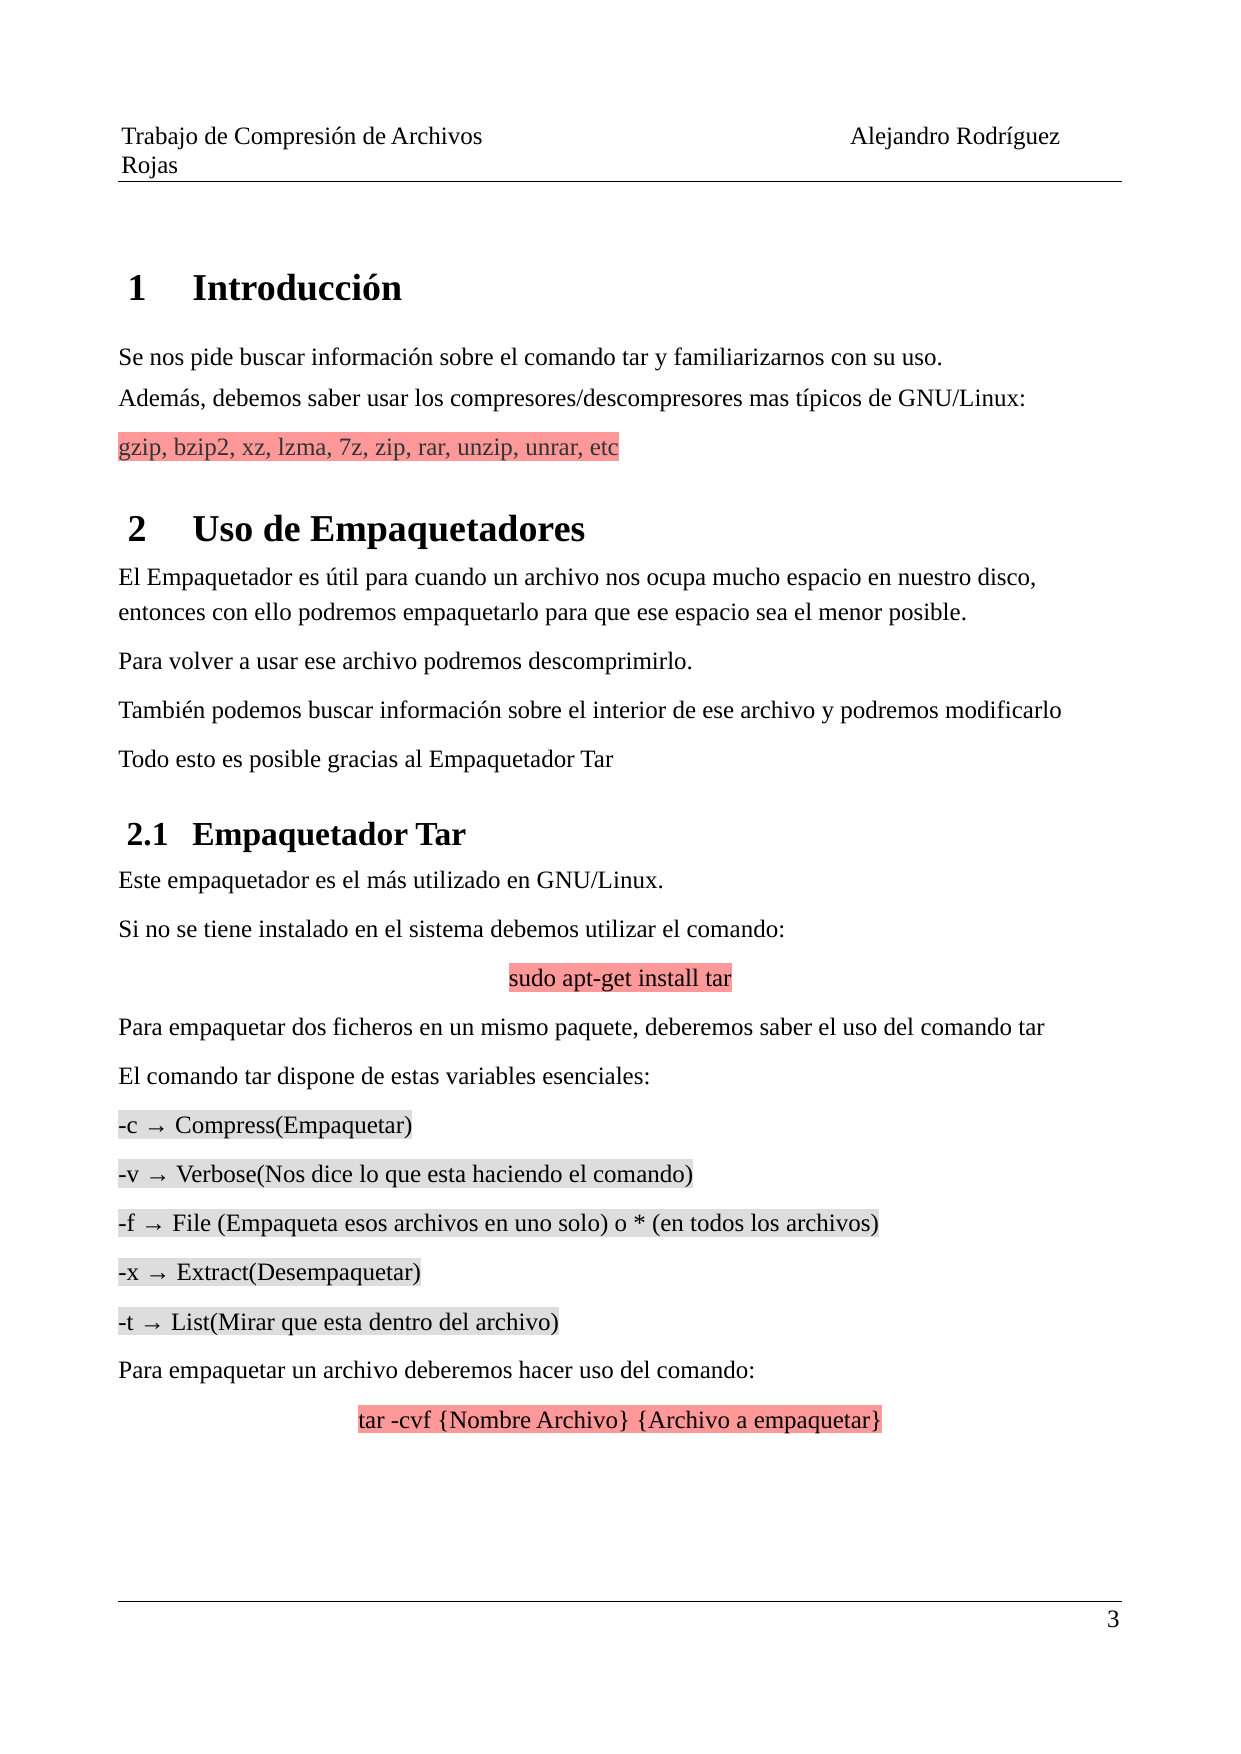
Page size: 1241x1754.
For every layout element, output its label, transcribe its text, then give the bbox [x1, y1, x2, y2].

text Si no se tiene instalado en el sistema debemos utilizar el comando: [118, 914, 1122, 943]
text El Empaquetador es útil para cuando un archivo nos ocupa mucho espacio en nuestro disco, entonces con ello podremos empaquetarlo para que ese espacio sea el menor posible. [118, 562, 1122, 626]
text sudo apt-get install tar [118, 963, 1122, 992]
text -t → List(Mirar que esta dentro del archivo) [118, 1307, 1122, 1335]
subtitle Uso de Empaquetadores [118, 506, 1122, 550]
subtitle Se nos pide buscar información sobre el comando tar y familiarizarnos con su uso. [118, 342, 1122, 371]
text Para empaquetar un archivo deberemos hacer uso del comando: [118, 1356, 1122, 1384]
text El comando tar dispone de estas variables esenciales: [118, 1061, 1122, 1090]
text Todo esto es posible gracias al Empaquetador Tar [118, 744, 1122, 773]
text -c → Compress(Empaquetar) [118, 1110, 1122, 1139]
text -f → File (Empaqueta esos archivos en uno solo) o * (en todos los archivos) [118, 1208, 1122, 1237]
text Este empaquetador es el más utilizado en GNU/Linux. [118, 865, 1122, 894]
text Además, debemos saber usar los compresores/descompresores mas típicos de GNU/Linux: [118, 383, 1122, 412]
text Para empaquetar dos ficheros en un mismo paquete, deberemos saber el uso del comando tar [118, 1012, 1122, 1041]
text tar -cvf {Nombre Archivo} {Archivo a empaquetar} [118, 1405, 1122, 1433]
subtitle Empaquetador Tar [118, 814, 1122, 852]
text -x → Extract(Desempaquetar) [118, 1257, 1122, 1286]
text gzip, bzip2, xz, lzma, 7z, zip, rar, unzip, unrar, etc [118, 432, 1122, 461]
subtitle Introducción [118, 265, 1122, 308]
text También podemos buscar información sobre el interior de ese archivo y podremos modificarlo [118, 695, 1122, 724]
text -v → Verbose(Nos dice lo que esta haciendo el comando) [118, 1159, 1122, 1188]
text Para volver a usar ese archivo podremos descomprimirlo. [118, 646, 1122, 674]
